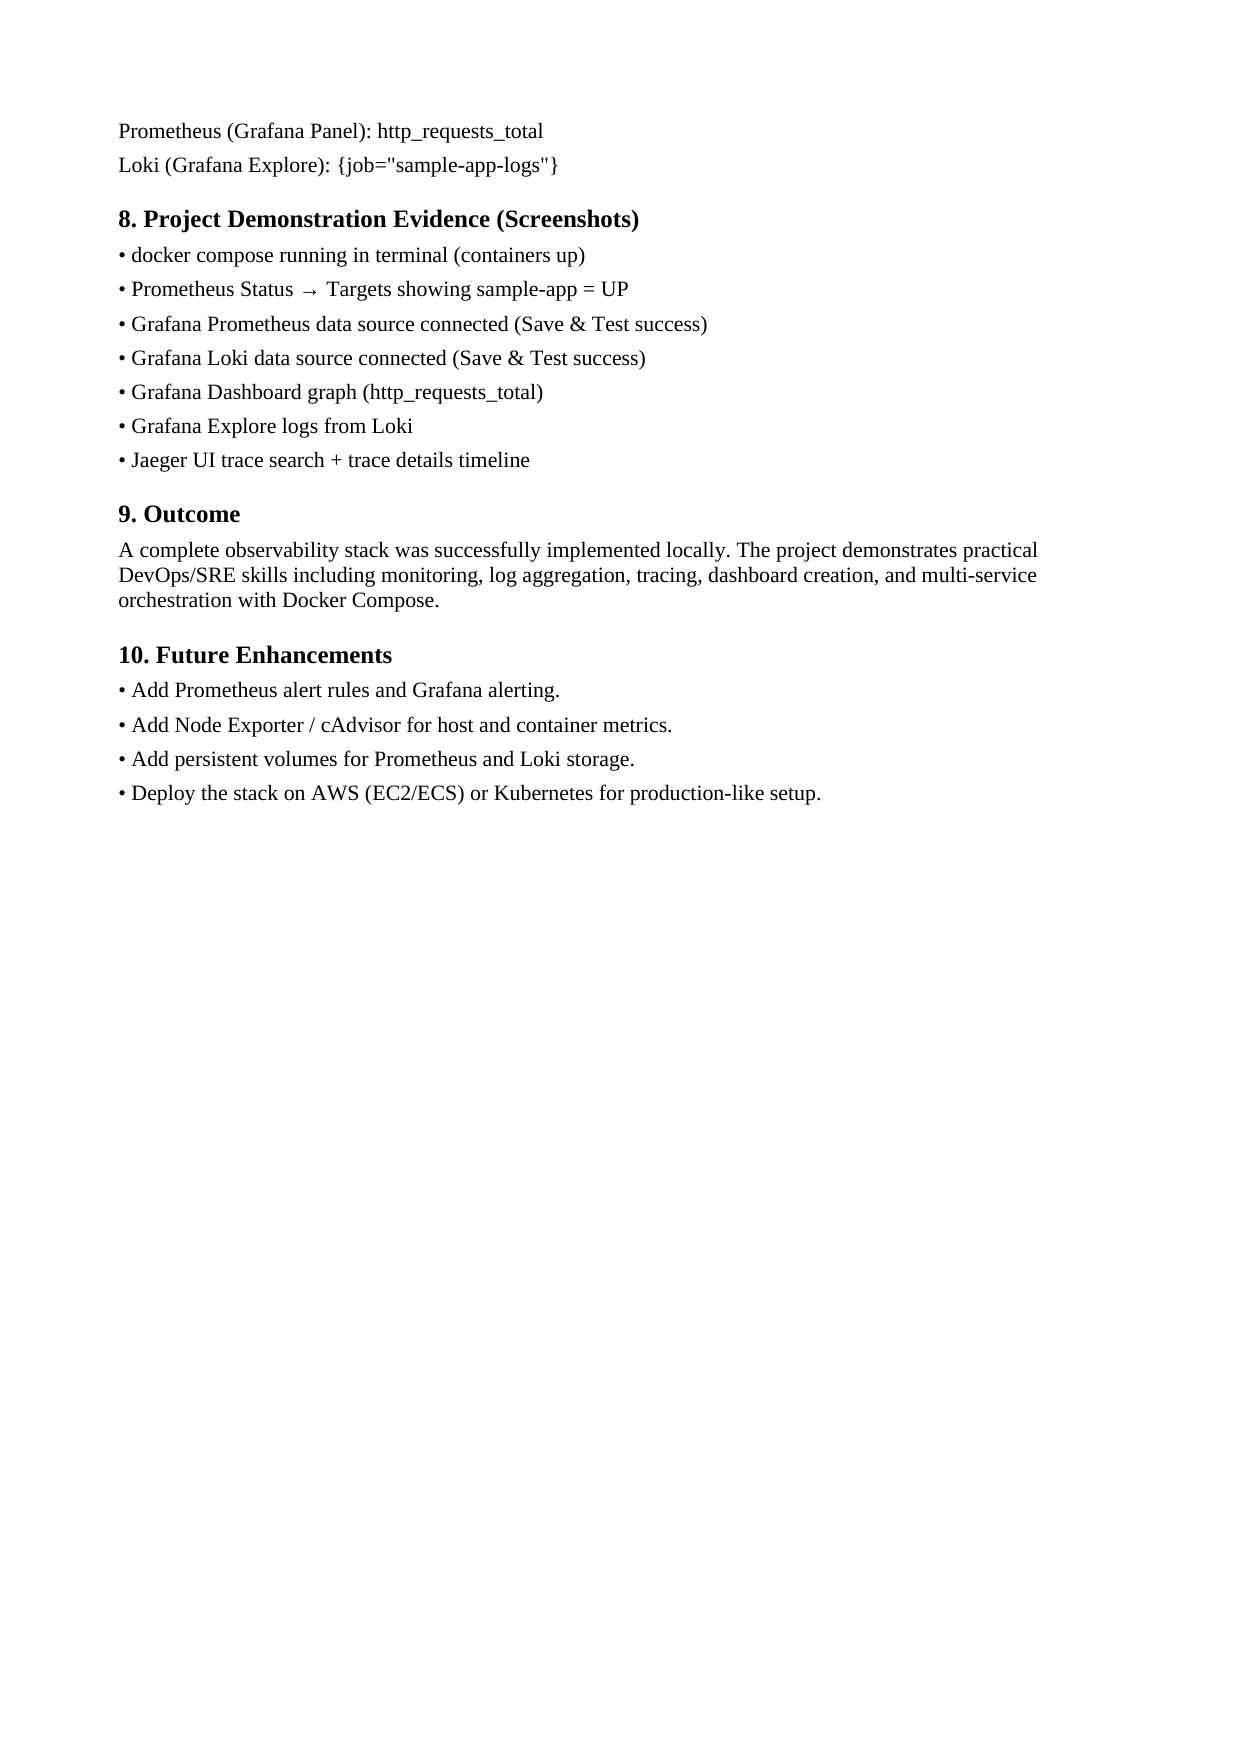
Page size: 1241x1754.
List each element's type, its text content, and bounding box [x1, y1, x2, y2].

text Loki (Grafana Explore): {job="sample-app-logs"} [118, 152, 1122, 177]
text Prometheus (Grafana Panel): http_requests_total [118, 118, 1122, 143]
text • Deploy the stack on AWS (EC2/ECS) or Kubernetes for production-like setup. [118, 780, 1122, 805]
text • Prometheus Status → Targets showing sample-app = UP [118, 276, 1122, 302]
text • Add persistent volumes for Prometheus and Loki storage. [118, 746, 1122, 771]
subtitle 9. Outcome [118, 499, 1122, 528]
text • Grafana Dashboard graph (http_requests_total) [118, 379, 1122, 404]
text • Jaeger UI trace search + trace details timeline [118, 447, 1122, 472]
subtitle 10. Future Enhancements [118, 640, 1122, 668]
subtitle 8. Project Demonstration Evidence (Screenshots) [118, 204, 1122, 233]
text • Add Prometheus alert rules and Grafana alerting. [118, 677, 1122, 703]
text • Add Node Exporter / cAdvisor for host and container metrics. [118, 712, 1122, 737]
text • Grafana Explore logs from Loki [118, 413, 1122, 438]
text A complete observability stack was successfully implemented locally. The project demonstrates practical DevOps/SRE skills including monitoring, log aggregation, tracing, dashboard creation, and multi-service orchestration with Docker Compose. [118, 537, 1122, 613]
text • Grafana Prometheus data source connected (Save & Test success) [118, 311, 1122, 336]
text • docker compose running in terminal (containers up) [118, 242, 1122, 267]
text • Grafana Loki data source connected (Save & Test success) [118, 345, 1122, 370]
